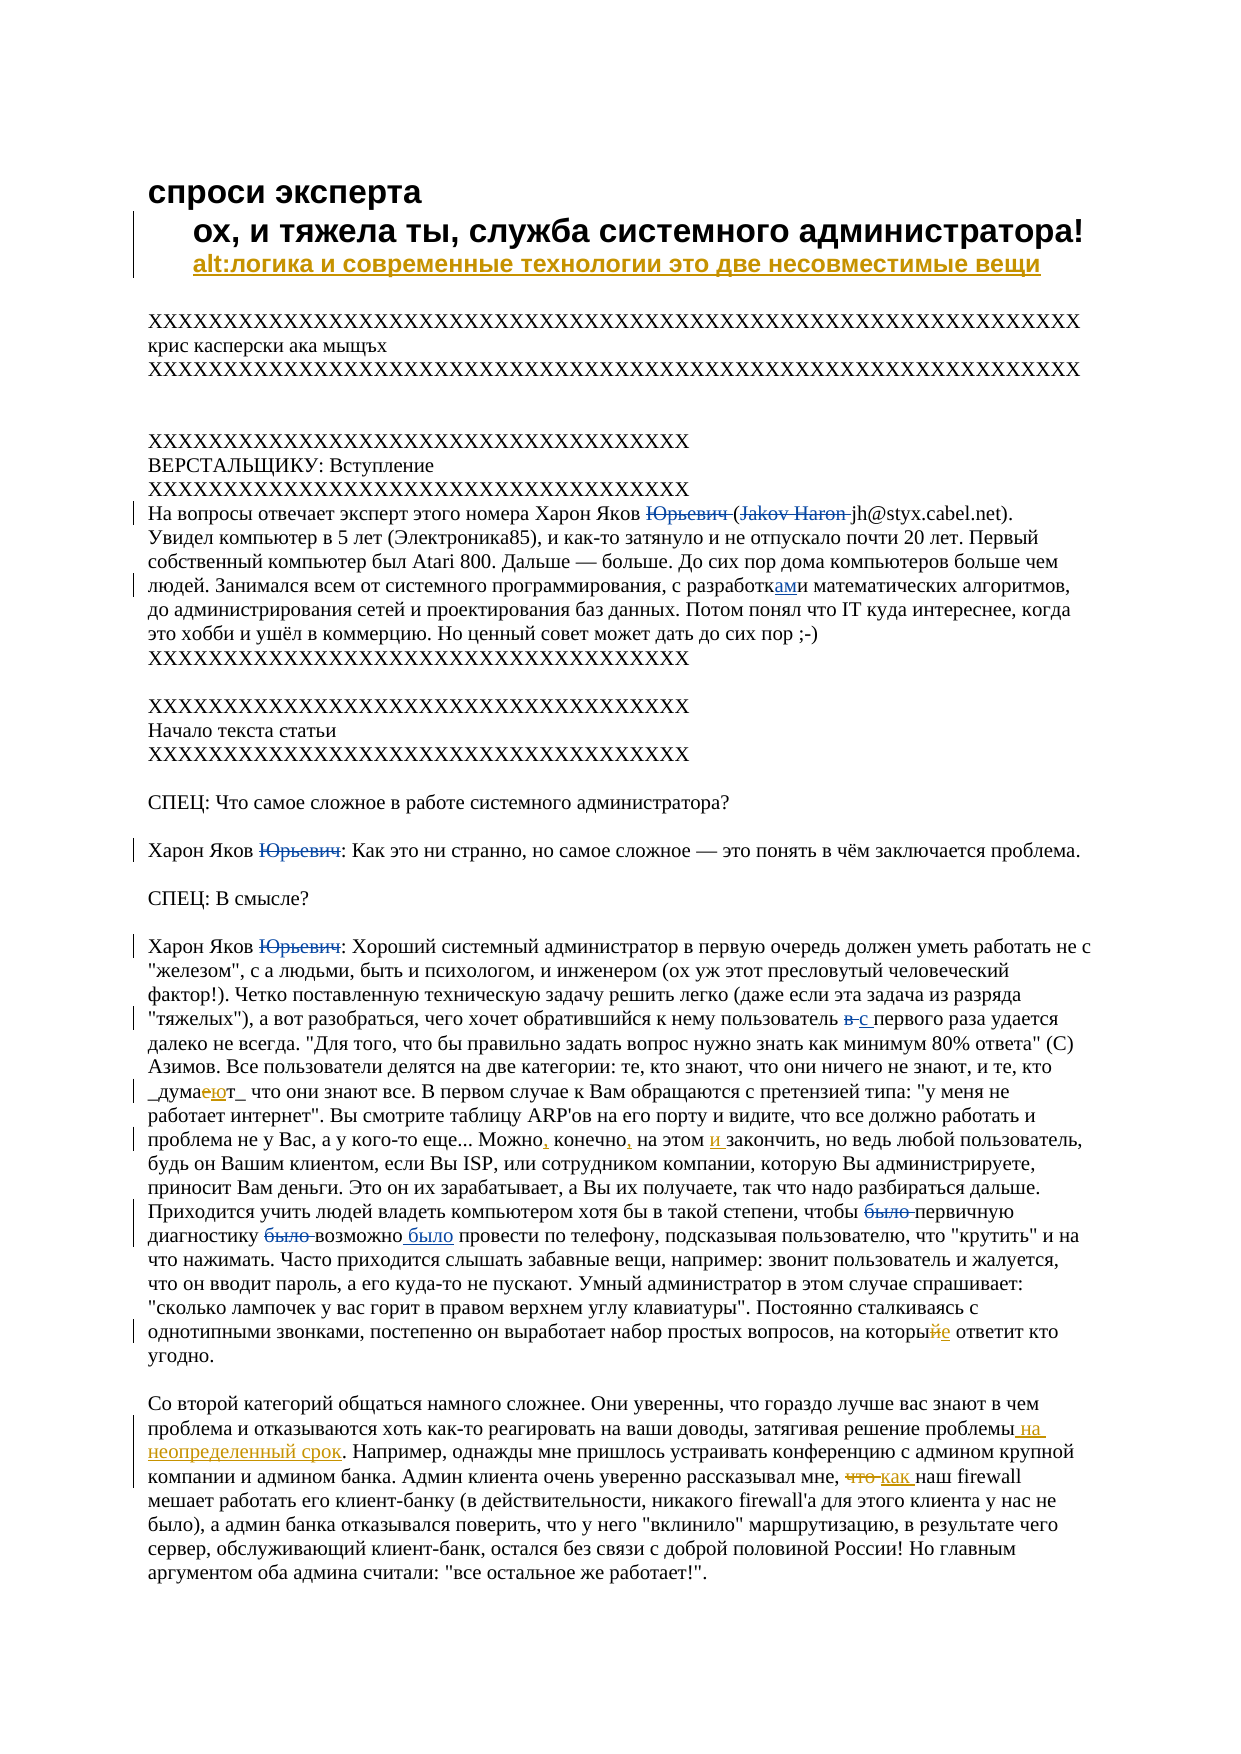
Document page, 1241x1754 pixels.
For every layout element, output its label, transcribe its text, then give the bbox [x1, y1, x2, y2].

subtitle ХХХХХХХХХХХХХХХХХХХХХХХХХХХХХХХХХХХХ [148, 742, 1093, 766]
subtitle ХХХХХХХХХХХХХХХХХХХХХХХХХХХХХХХХХХХХ [148, 477, 1093, 501]
subtitle крис касперски ака мыщъх [148, 333, 1093, 357]
subtitle ХХХХХХХХХХХХХХХХХХХХХХХХХХХХХХХХХХХХ [148, 429, 1093, 453]
subtitle ХХХХХХХХХХХХХХХХХХХХХХХХХХХХХХХХХХХХ [148, 693, 1093, 718]
text Со второй категорий общаться намного сложнее. Они уверенны, что гораздо лучше вас знают в чем проблема и отказываются хоть как-то реагировать на ваши доводы, затягивая решение проблемы на неопределенный срок. Например, однажды мне пришлось устраивать конференцию с админом крупной компании и админом банка. Админ клиента очень уверенно рассказывал мне, как наш firewall мешает работать его клиент-банку (в действительности, никакого firewall'а для этого клиента у нас не было), а админ банка отказывался поверить, что у него "вклинило" маршрутизацию, в результате чего сервер, обслуживающий клиент-банк, остался без связи с доброй половиной России! Но главным аргументом оба админа считали: "все остальное же работает!". [148, 1391, 1093, 1584]
subtitle Увидел компьютер в 5 лет (Электроника85), и как-то затянуло и не отпускало почти 20 лет. Первый собственный компьютер был Atari 800. Дальше — больше. До сих пор дома компьютеров больше чем людей. Занимался всем от системного программирования, с разработками математических алгоритмов, до администрирования сетей и проектирования баз данных. Потом понял что IT куда интереснее, когда это хобби и ушёл в коммерцию. Но ценный совет может дать до сих пор ;-) [148, 525, 1093, 645]
subtitle СПЕЦ: В смысле? [148, 886, 1093, 910]
subtitle ХХХХХХХХХХХХХХХХХХХХХХХХХХХХХХХХХХХХ [148, 645, 1093, 669]
subtitle СПЕЦ: Что самое сложное в работе системного администратора? [148, 790, 1093, 814]
subtitle Начало текста статьи [148, 718, 1093, 742]
text Харон Яков : Хороший системный администратор в первую очередь должен уметь работать не с "железом", с а людьми, быть и психологом, и инженером (ох уж этот пресловутый человеческий фактор!). Четко поставленную техническую задачу решить легко (даже если эта задача из разряда "тяжелых"), а вот разобраться, чего хочет обратившийся к нему пользователь с первого раза удается далеко не всегда. "Для того, что бы правильно задать вопрос нужно знать как минимум 80% ответа" (С) Азимов. Все пользователи делятся на две категории: те, кто знают, что они ничего не знают, и те, кто _думают_ что они знают все. В первом случае к Вам обращаются с претензией типа: "у меня не работает интернет". Вы смотрите таблицу ARP'ов на его порту и видите, что все должно работать и проблема не у Вас, а у кого-то еще... Можно, конечно, на этом и закончить, но ведь любой пользователь, будь он Вашим клиентом, если Вы ISP, или сотрудником компании, которую Вы администрируете, приносит Вам деньги. Это он их зарабатывает, а Вы их получаете, так что надо разбираться дальше. Приходится учить людей владеть компьютером хотя бы в такой степени, чтобы первичную диагностику возможно было провести по телефону, подсказывая пользователю, что "крутить" и на что нажимать. Часто приходится слышать забавные вещи, например: звонит пользователь и жалуется, что он вводит пароль, а его куда-то не пускают. Умный администратор в этом случае спрашивает: "сколько лампочек у вас горит в правом верхнем углу клавиатуры". Постоянно сталкиваясь с однотипными звонками, постепенно он выработает набор простых вопросов, на которые ответит кто угодно. [148, 934, 1093, 1367]
subtitle спроси эксперта ох, и тяжела ты, служба системного администратора! alt:логика и современные технологии это две несовместимые вещи [148, 173, 1093, 278]
subtitle Харон Яков : Как это ни странно, но самое сложное — это понять в чём заключается проблема. [148, 838, 1093, 862]
subtitle ХХХХХХХХХХХХХХХХХХХХХХХХХХХХХХХХХХХХХХХХХХХХХХХХХХХХХХХХХХХХХХ [148, 308, 1093, 333]
subtitle ХХХХХХХХХХХХХХХХХХХХХХХХХХХХХХХХХХХХХХХХХХХХХХХХХХХХХХХХХХХХХХ [148, 357, 1093, 381]
subtitle ВЕРСТАЛЬЩИКУ: Вступление [148, 453, 1093, 477]
subtitle На вопросы отвечает эксперт этого номера Харон Яков (jh@styx.cabel.net). [148, 501, 1093, 525]
